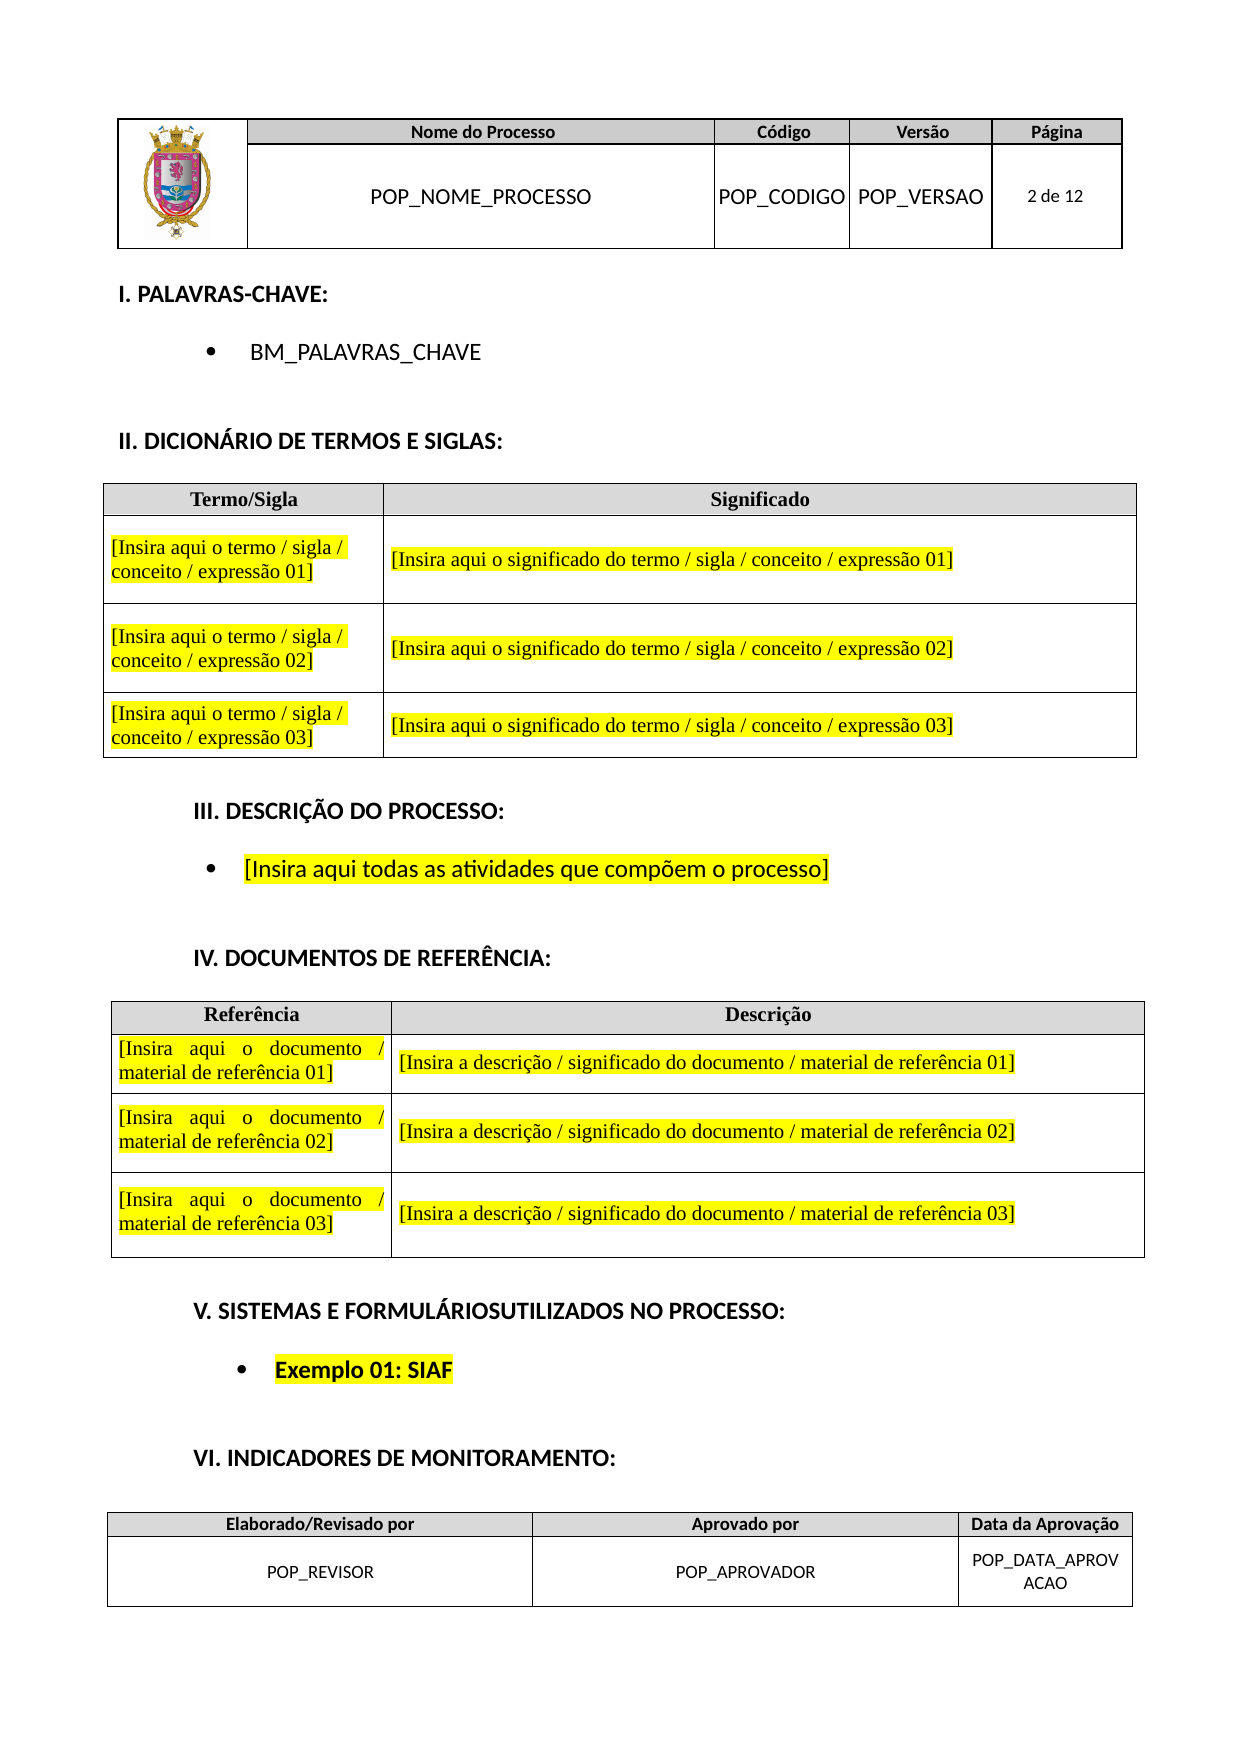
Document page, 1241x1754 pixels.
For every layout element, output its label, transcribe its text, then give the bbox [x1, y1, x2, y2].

list BM_PALAVRAS_CHAVE [207, 336, 1122, 367]
subtitle III. DESCRIÇÃO DO PROCESSO: [193, 795, 1122, 826]
table_cell [Insira a descrição / significado do documento / material de referência 03] [392, 1173, 1144, 1257]
table_cell [Insira a descrição / significado do documento / material de referência 01] [392, 1035, 1144, 1093]
table_cell [Insira aqui o significado do termo / sigla / conceito / expressão 01] [384, 516, 1136, 603]
subtitle I. PALAVRAS-CHAVE: [118, 278, 1122, 308]
table_cell [Insira aqui o documento / material de referência 03] [112, 1173, 391, 1257]
list Exemplo 01: SIAF [237, 1354, 1122, 1384]
table_header Significado [384, 484, 1136, 514]
picture [143, 125, 211, 240]
table_header Termo/Sigla [104, 484, 383, 514]
subtitle VI. INDICADORES DE MONITORAMENTO: [193, 1443, 1122, 1473]
table_cell [Insira aqui o documento / material de referência 01] [112, 1035, 391, 1093]
table_cell [Insira aqui o significado do termo / sigla / conceito / expressão 02] [384, 604, 1136, 692]
table_cell [Insira a descrição / significado do documento / material de referência 02] [392, 1094, 1144, 1172]
table_cell [Insira aqui o termo / sigla / conceito / expressão 02] [104, 604, 383, 692]
table_cell [Insira aqui o documento / material de referência 02] [112, 1094, 391, 1172]
table_cell [Insira aqui o significado do termo / sigla / conceito / expressão 03] [384, 693, 1136, 757]
subtitle II. DICIONÁRIO DE TERMOS E SIGLAS: [118, 425, 1122, 456]
table_cell [Insira aqui o termo / sigla / conceito / expressão 03] [104, 693, 383, 757]
table_header Descrição [392, 1002, 1144, 1034]
table_header Referência [112, 1002, 391, 1034]
table_cell [Insira aqui o termo / sigla / conceito / expressão 01] [104, 516, 383, 603]
subtitle V. SISTEMAS E FORMULÁRIOSUTILIZADOS NO PROCESSO: [193, 1296, 1122, 1326]
subtitle IV. DOCUMENTOS DE REFERÊNCIA: [193, 942, 1122, 973]
list [Insira aqui todas as atividades que compõem o processo] [207, 853, 1122, 884]
